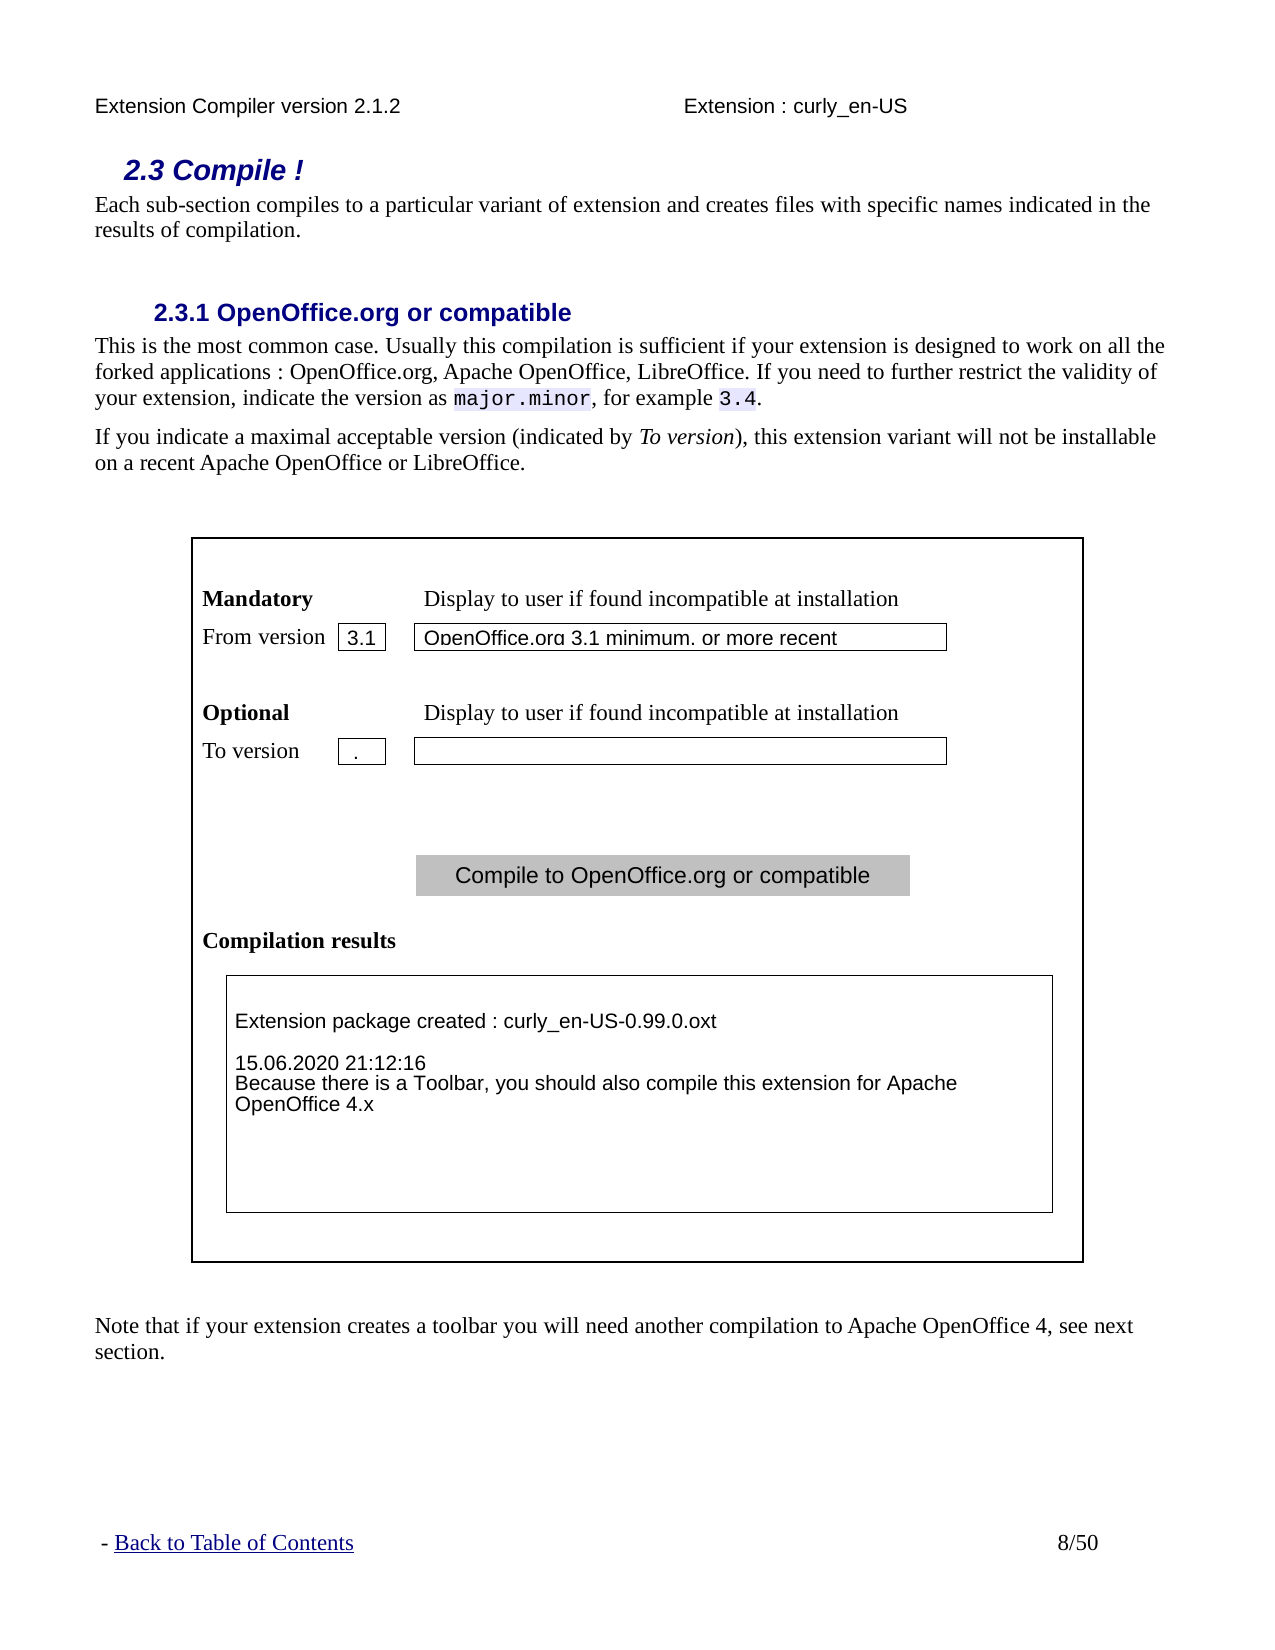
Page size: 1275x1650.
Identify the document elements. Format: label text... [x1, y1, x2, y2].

subtitle Compile ! [124, 153, 1181, 186]
text If you indicate a maximal acceptable version (indicated by To version), this extension variant will not be installable on a recent Apache OpenOffice or LibreOffice. [94, 424, 1181, 475]
text Mandatory Display to user if found incompatible at installation [202, 586, 1073, 612]
text [947, 738, 1073, 764]
text Optional Display to user if found incompatible at installation [202, 700, 1073, 726]
subtitle OpenOffice.org or compatible [153, 299, 1181, 327]
text Compilation results [202, 928, 1073, 954]
text This is the most common case. Usually this compilation is sufficient if your extension is designed to work on all the forked applications : OpenOffice.org, Apache OpenOffice, LibreOffice. If you need to further restrict the validity of your extension, indicate the version as major.minor, for example 3.4. [94, 333, 1181, 411]
text [386, 624, 414, 650]
text [947, 624, 1073, 650]
text [386, 738, 414, 764]
text From version [202, 624, 338, 650]
text Note that if your extension creates a toolbar you will need another compilation to Apache OpenOffice 4, see next section. [94, 1313, 1181, 1364]
text Each sub-section compiles to a particular variant of extension and creates files with specific names indicated in the results of compilation. [94, 192, 1181, 243]
text To version [202, 738, 338, 764]
